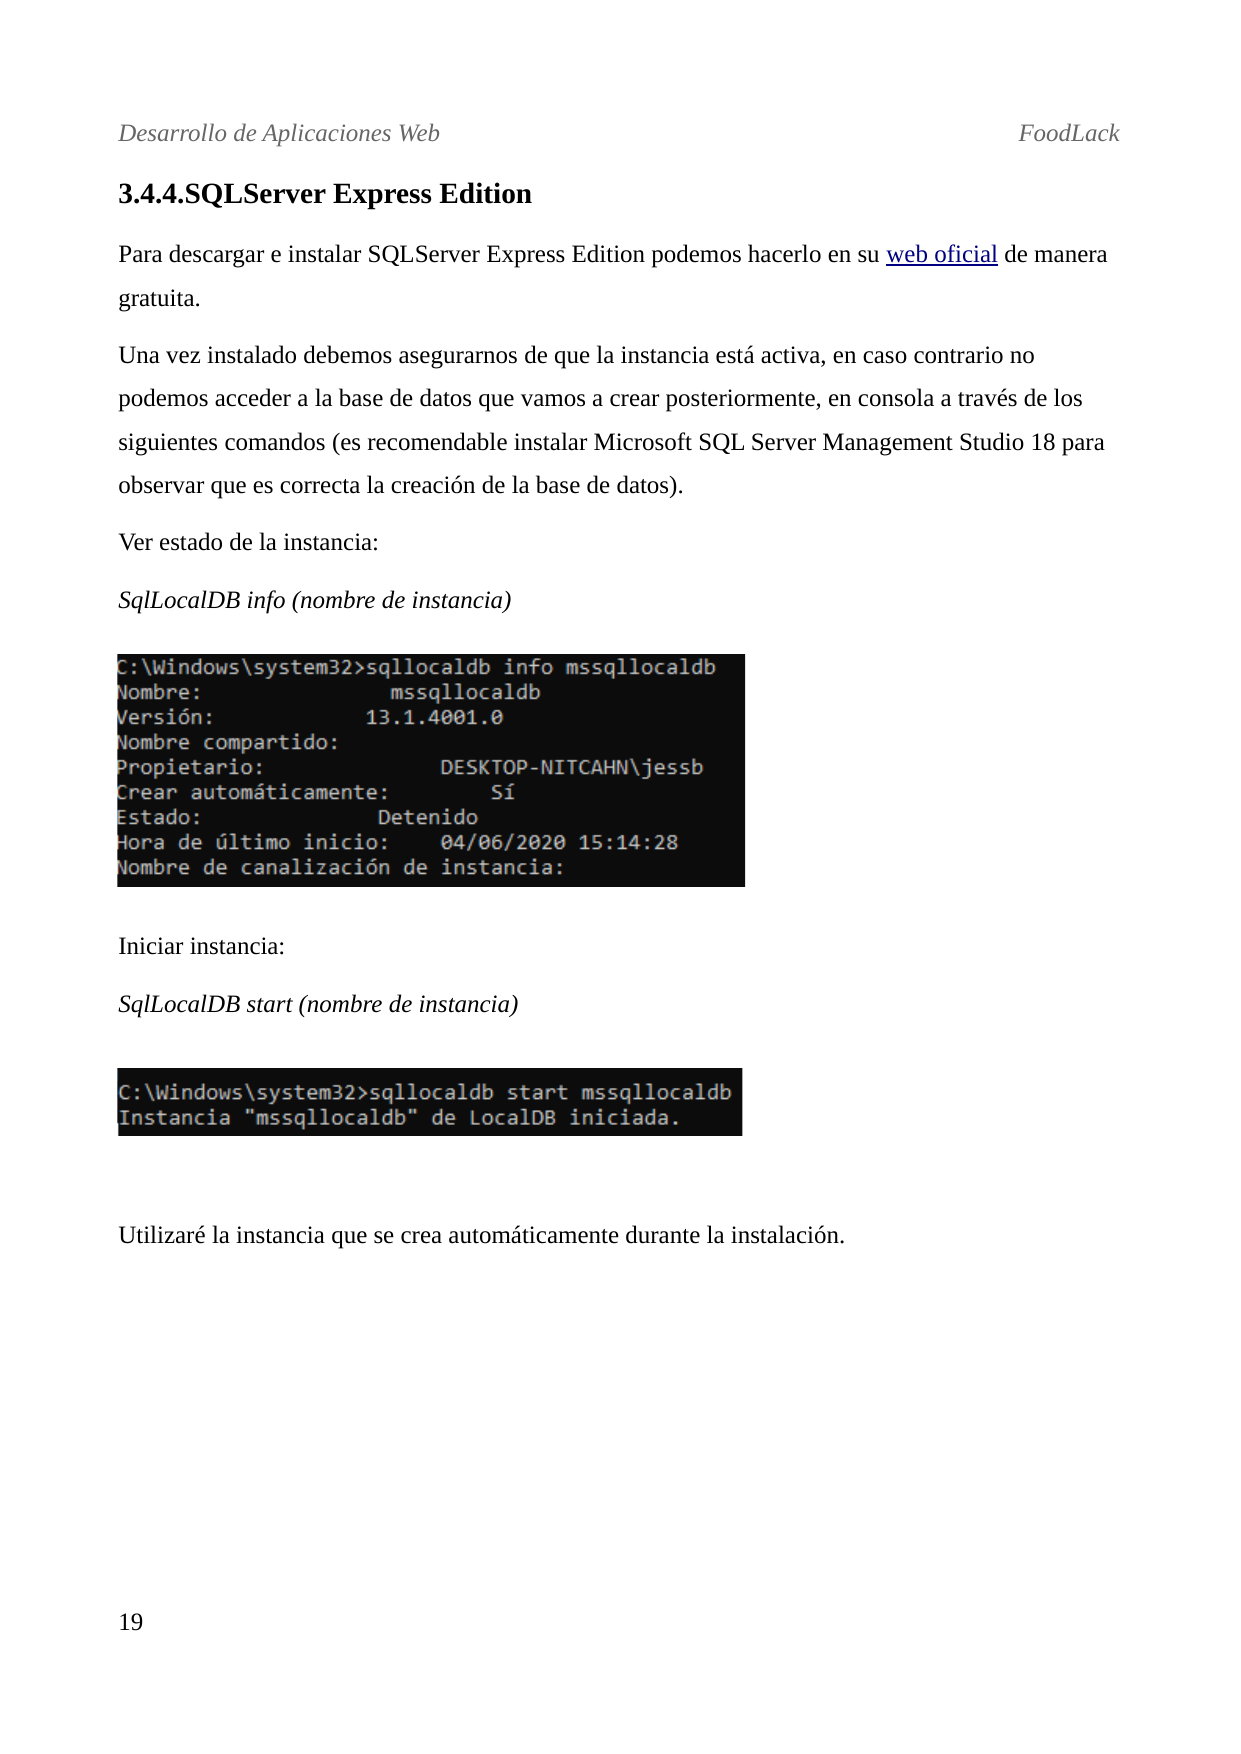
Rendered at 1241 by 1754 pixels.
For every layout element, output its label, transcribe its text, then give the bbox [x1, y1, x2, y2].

picture [117, 1068, 743, 1136]
text SqlLocalDB start (nombre de instancia) [118, 989, 1122, 1018]
text Una vez instalado debemos asegurarnos de que la instancia está activa, en caso contrario no podemos acceder a la base de datos que vamos a crear posteriormente, en consola a través de los siguientes comandos (es recomendable instalar Microsoft SQL Server Management Studio 18 para observar que es correcta la creación de la base de datos). [118, 340, 1122, 498]
text Iniciar instancia: [118, 931, 1122, 960]
text SqlLocalDB info (nombre de instancia) [118, 585, 1122, 614]
subtitle 3.4.4.SQLServer Express Edition [118, 176, 1122, 210]
text Utilizaré la instancia que se crea automáticamente durante la instalación. [118, 1220, 1122, 1249]
text Para descargar e instalar SQLServer Express Edition podemos hacerlo en su web oficial de manera gratuita. [118, 239, 1122, 311]
text Ver estado de la instancia: [118, 527, 1122, 556]
picture [117, 654, 746, 887]
